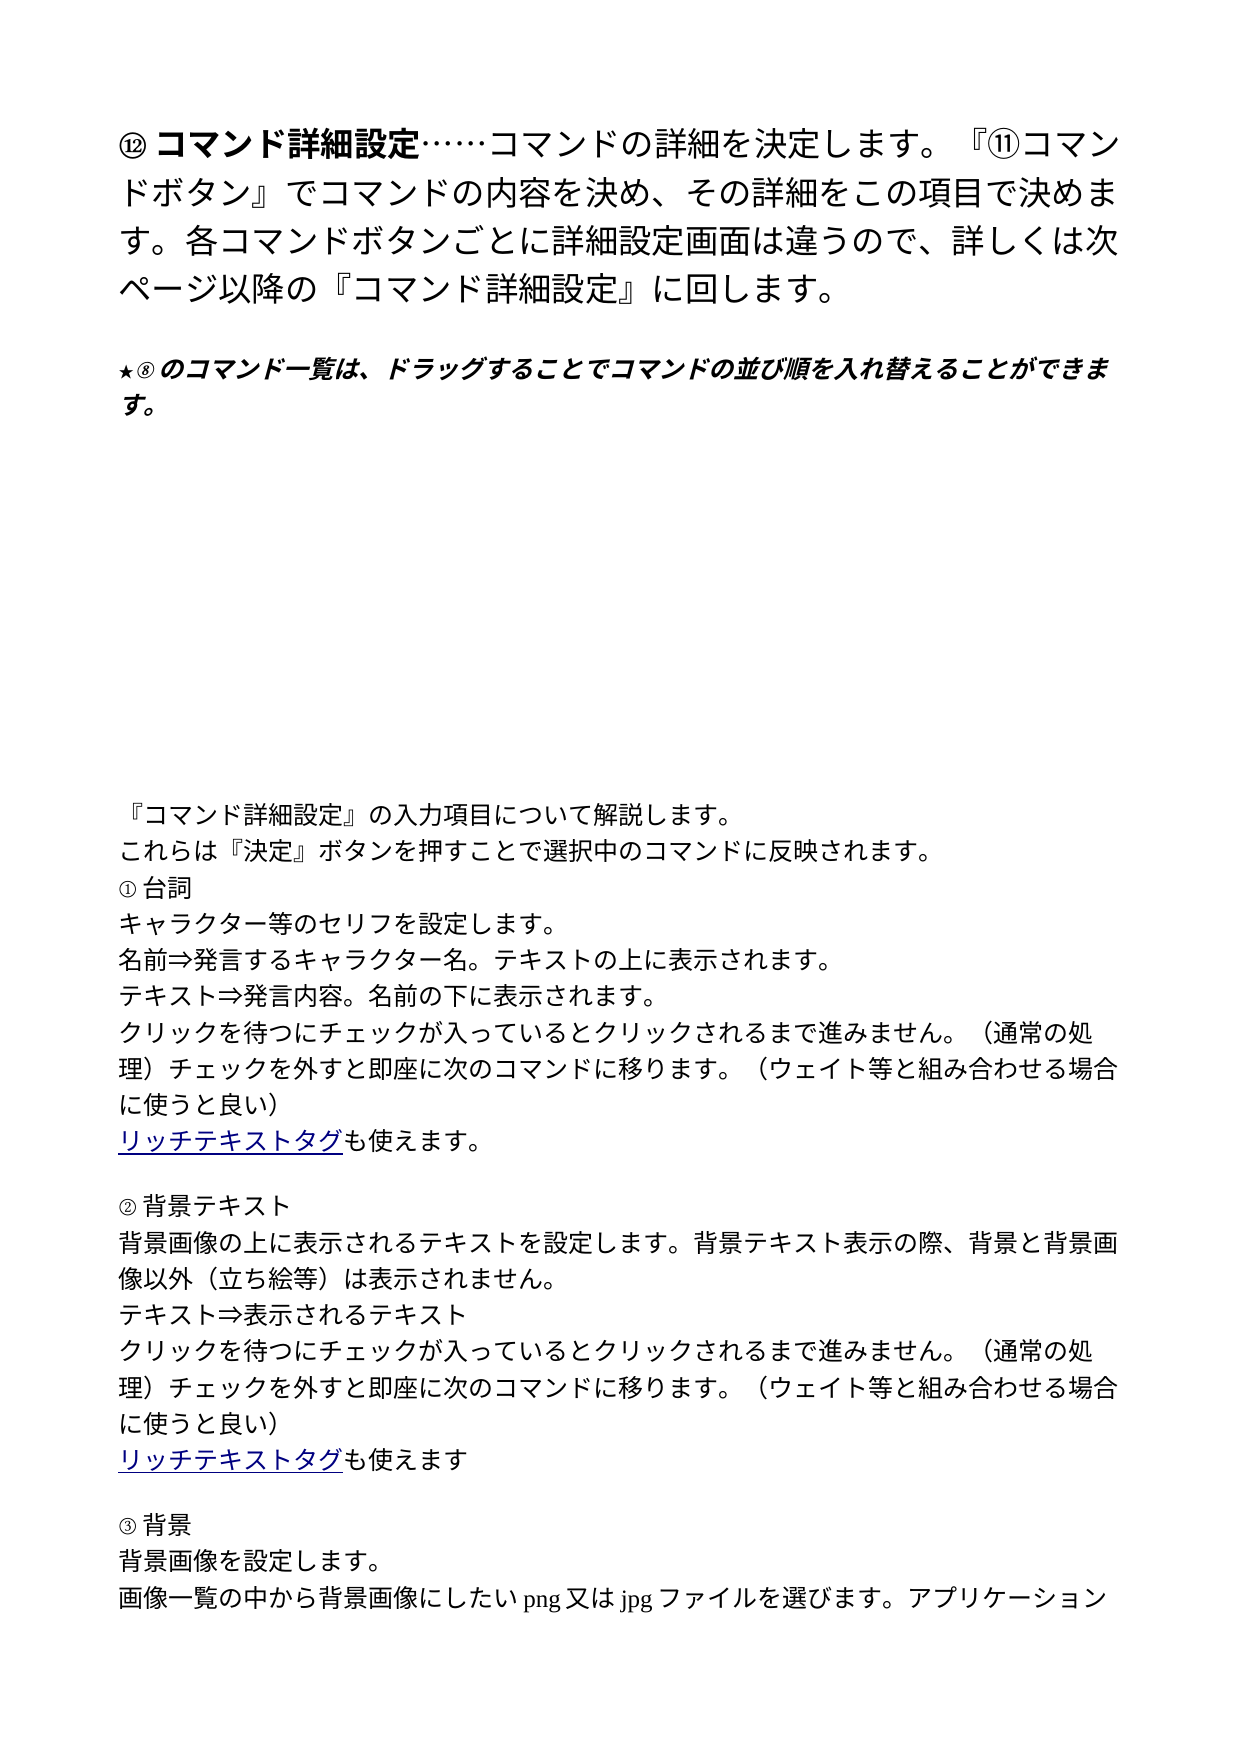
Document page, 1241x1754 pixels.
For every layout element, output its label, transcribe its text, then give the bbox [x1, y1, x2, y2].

text 画像一覧の中から背景画像にしたいpng又はjpgファイルを選びます。アプリケーション [118, 1578, 1122, 1614]
text 背景画像を設定します。 [118, 1542, 1122, 1578]
text ①台詞 [118, 868, 1122, 904]
text キャラクター等のセリフを設定します。 [118, 904, 1122, 941]
text これらは『決定』ボタンを押すことで選択中のコマンドに反映されます。 [118, 832, 1122, 868]
text ★⑧のコマンド一覧は、ドラッグすることでコマンドの並び順を入れ替えることができます。 [118, 349, 1122, 422]
text リッチテキストタグも使えます。 [118, 1122, 1122, 1158]
text クリックを待つにチェックが入っているとクリックされるまで進みません。（通常の処理）チェックを外すと即座に次のコマンドに移ります。（ウェイト等と組み合わせる場合に使うと良い） [118, 1332, 1122, 1441]
text ⑫コマンド詳細設定……コマンドの詳細を決定します。『⑪コマンドボタン』でコマンドの内容を決め、その詳細をこの項目で決めます。各コマンドボタンごとに詳細設定画面は違うので、詳しくは次ページ以降の『コマンド詳細設定』に回します。 [118, 118, 1122, 311]
text クリックを待つにチェックが入っているとクリックされるまで進みません。（通常の処理）チェックを外すと即座に次のコマンドに移ります。（ウェイト等と組み合わせる場合に使うと良い） [118, 1013, 1122, 1122]
text ③背景 [118, 1506, 1122, 1542]
text 『コマンド詳細設定』の入力項目について解説します。 [118, 796, 1122, 832]
text テキスト⇒表示されるテキスト [118, 1296, 1122, 1332]
text リッチテキストタグも使えます [118, 1441, 1122, 1477]
text 背景画像の上に表示されるテキストを設定します。背景テキスト表示の際、背景と背景画像以外（立ち絵等）は表示されません。 [118, 1223, 1122, 1296]
text ②背景テキスト [118, 1187, 1122, 1223]
text テキスト⇒発言内容。名前の下に表示されます。 [118, 977, 1122, 1013]
text 名前⇒発言するキャラクター名。テキストの上に表示されます。 [118, 941, 1122, 977]
